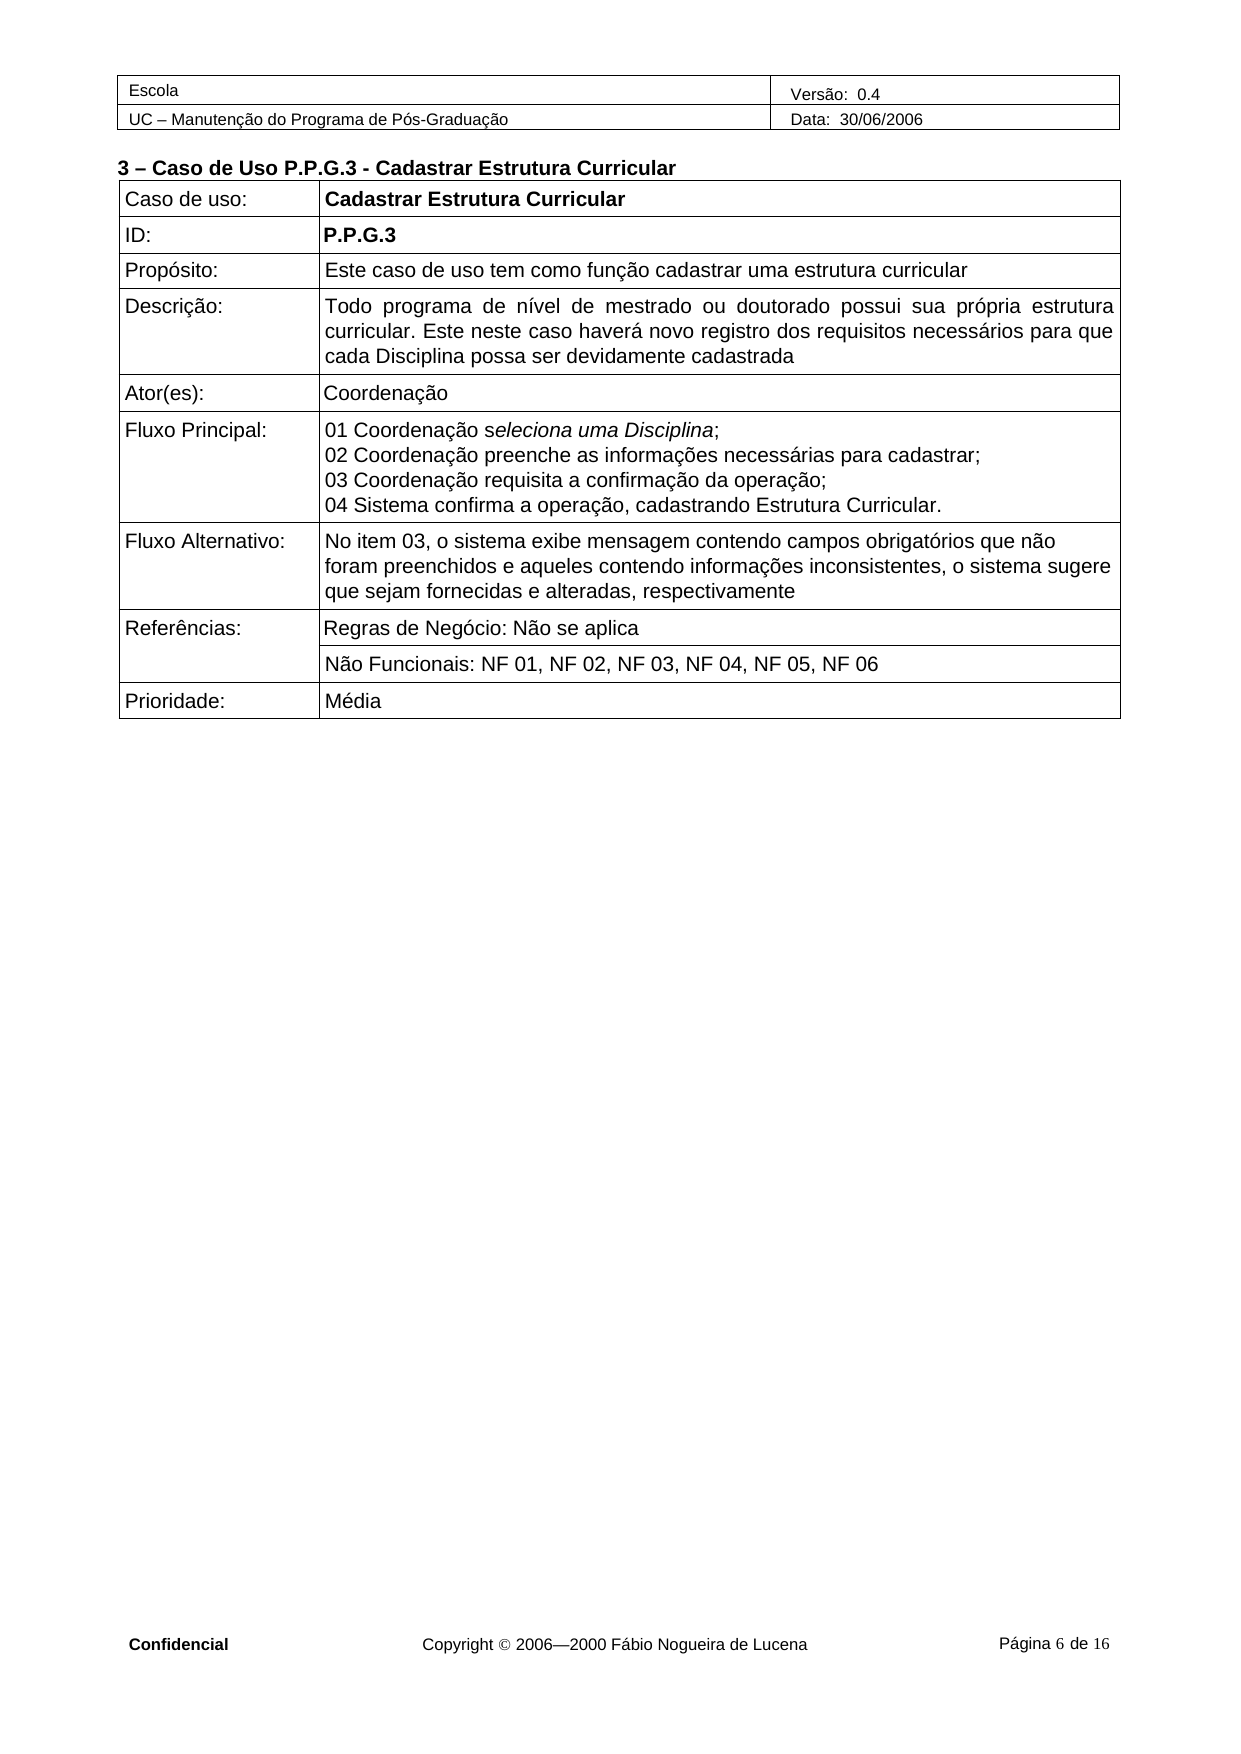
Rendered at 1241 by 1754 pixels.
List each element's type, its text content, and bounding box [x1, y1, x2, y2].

table_cell Prioridade: [120, 683, 319, 718]
text 3 – Caso de Uso P.P.G.3 - Cadastrar Estrutura Curricular [117, 154, 1120, 179]
table_cell Ator(es): [120, 375, 319, 411]
table_cell Média [320, 683, 1120, 718]
table_cell Todo programa de nível de mestrado ou doutorado possui sua própria estrutura curricular. Este neste caso haverá novo registro dos requisitos necessários para que cada Disciplina possa ser devidamente cadastrada [320, 289, 1120, 374]
table_cell Este caso de uso tem como função cadastrar uma estrutura curricular [320, 254, 1120, 287]
table_header Cadastrar Estrutura Curricular [320, 181, 1120, 216]
table_cell No item 03, o sistema exibe mensagem contendo campos obrigatórios que não foram preenchidos e aqueles contendo informações inconsistentes, o sistema sugere que sejam fornecidas e alteradas, respectivamente [320, 523, 1120, 609]
table_header Caso de uso: [120, 181, 319, 216]
table_cell P.P.G.3 [320, 217, 1120, 253]
table_cell Descrição: [120, 289, 319, 374]
table_cell Coordenação [320, 375, 1120, 411]
table_cell 01 Coordenação seleciona uma Disciplina; 02 Coordenação preenche as informações necessárias para cadastrar; 03 Coordenação requisita a confirmação da operação; 04 Sistema confirma a operação, cadastrando Estrutura Curricular. [320, 412, 1120, 522]
table_header Regras de Negócio: Não se aplica [320, 610, 1120, 645]
table_cell Referências: [120, 610, 319, 682]
table_cell Fluxo Alternativo: [120, 523, 319, 609]
table_cell Fluxo Principal: [120, 412, 319, 522]
table_cell Propósito: [120, 254, 319, 287]
table_cell Não Funcionais: NF 01, NF 02, NF 03, NF 04, NF 05, NF 06 [320, 646, 1120, 682]
table_cell ID: [120, 217, 319, 253]
